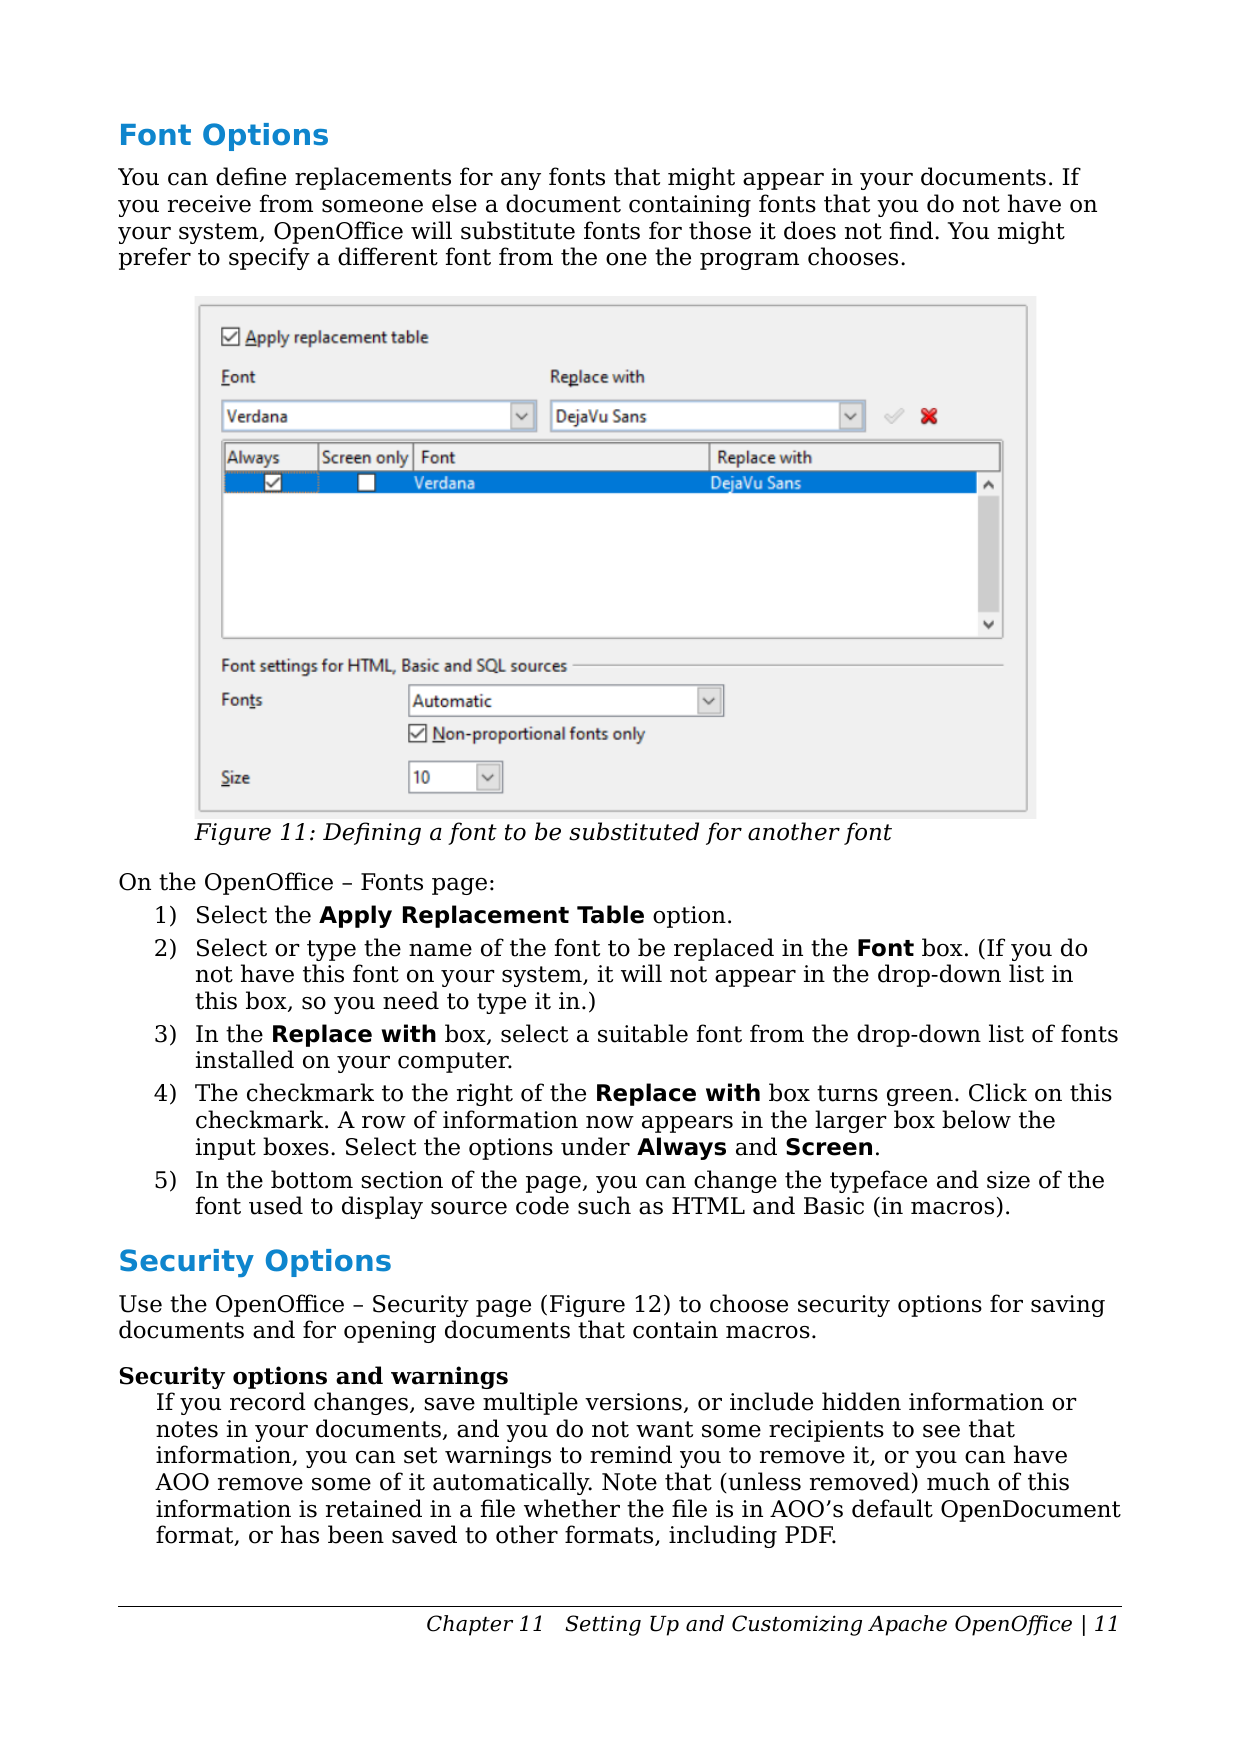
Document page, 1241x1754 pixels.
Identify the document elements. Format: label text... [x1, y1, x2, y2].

text Use the OpenOffice – Security page (Figure 12) to choose security options for saving documents and for opening documents that contain macros. [118, 1291, 1122, 1344]
subtitle Security Options [118, 1244, 1122, 1278]
subtitle Font Options [118, 118, 1122, 152]
list In the bottom section of the page, you can change the typeface and size of the font used to display source code such as HTML and Basic (in macros). [177, 1167, 1122, 1220]
picture [194, 296, 1037, 819]
list Select or type the name of the font to be replaced in the Font box. (If you do not have this font on your system, it will not appear in the drop-down list in this box, so you need to type it in.) [177, 935, 1122, 1015]
list On the OpenOffice – Fonts page: [118, 869, 1122, 895]
text If you record changes, save multiple versions, or include hidden information or notes in your documents, and you do not want some recipients to see that information, you can set warnings to remind you to remove it, or you can have AOO remove some of it automatically. Note that (unless removed) much of this information is retained in a file whether the file is in AOO’s default OpenDocument format, or has been saved to other formats, including PDF. [156, 1389, 1122, 1549]
text You can define replacements for any fonts that might appear in your documents. If you receive from someone else a document containing fonts that you do not have on your system, OpenOffice will substitute fonts for those it does not find. You might prefer to specify a different font from the one the program chooses. [118, 164, 1122, 271]
text Figure 11: Defining a font to be substituted for another font [194, 296, 1038, 845]
list Select the Apply Replacement Table option. [177, 902, 1122, 928]
text Security options and warnings [118, 1362, 1122, 1389]
list The checkmark to the right of the Replace with box turns green. Click on this checkmark. A row of information now appears in the larger box below the input boxes. Select the options under Always and Screen. [177, 1081, 1122, 1161]
list In the Replace with box, select a suitable font from the drop-down list of fonts installed on your computer. [177, 1021, 1122, 1074]
